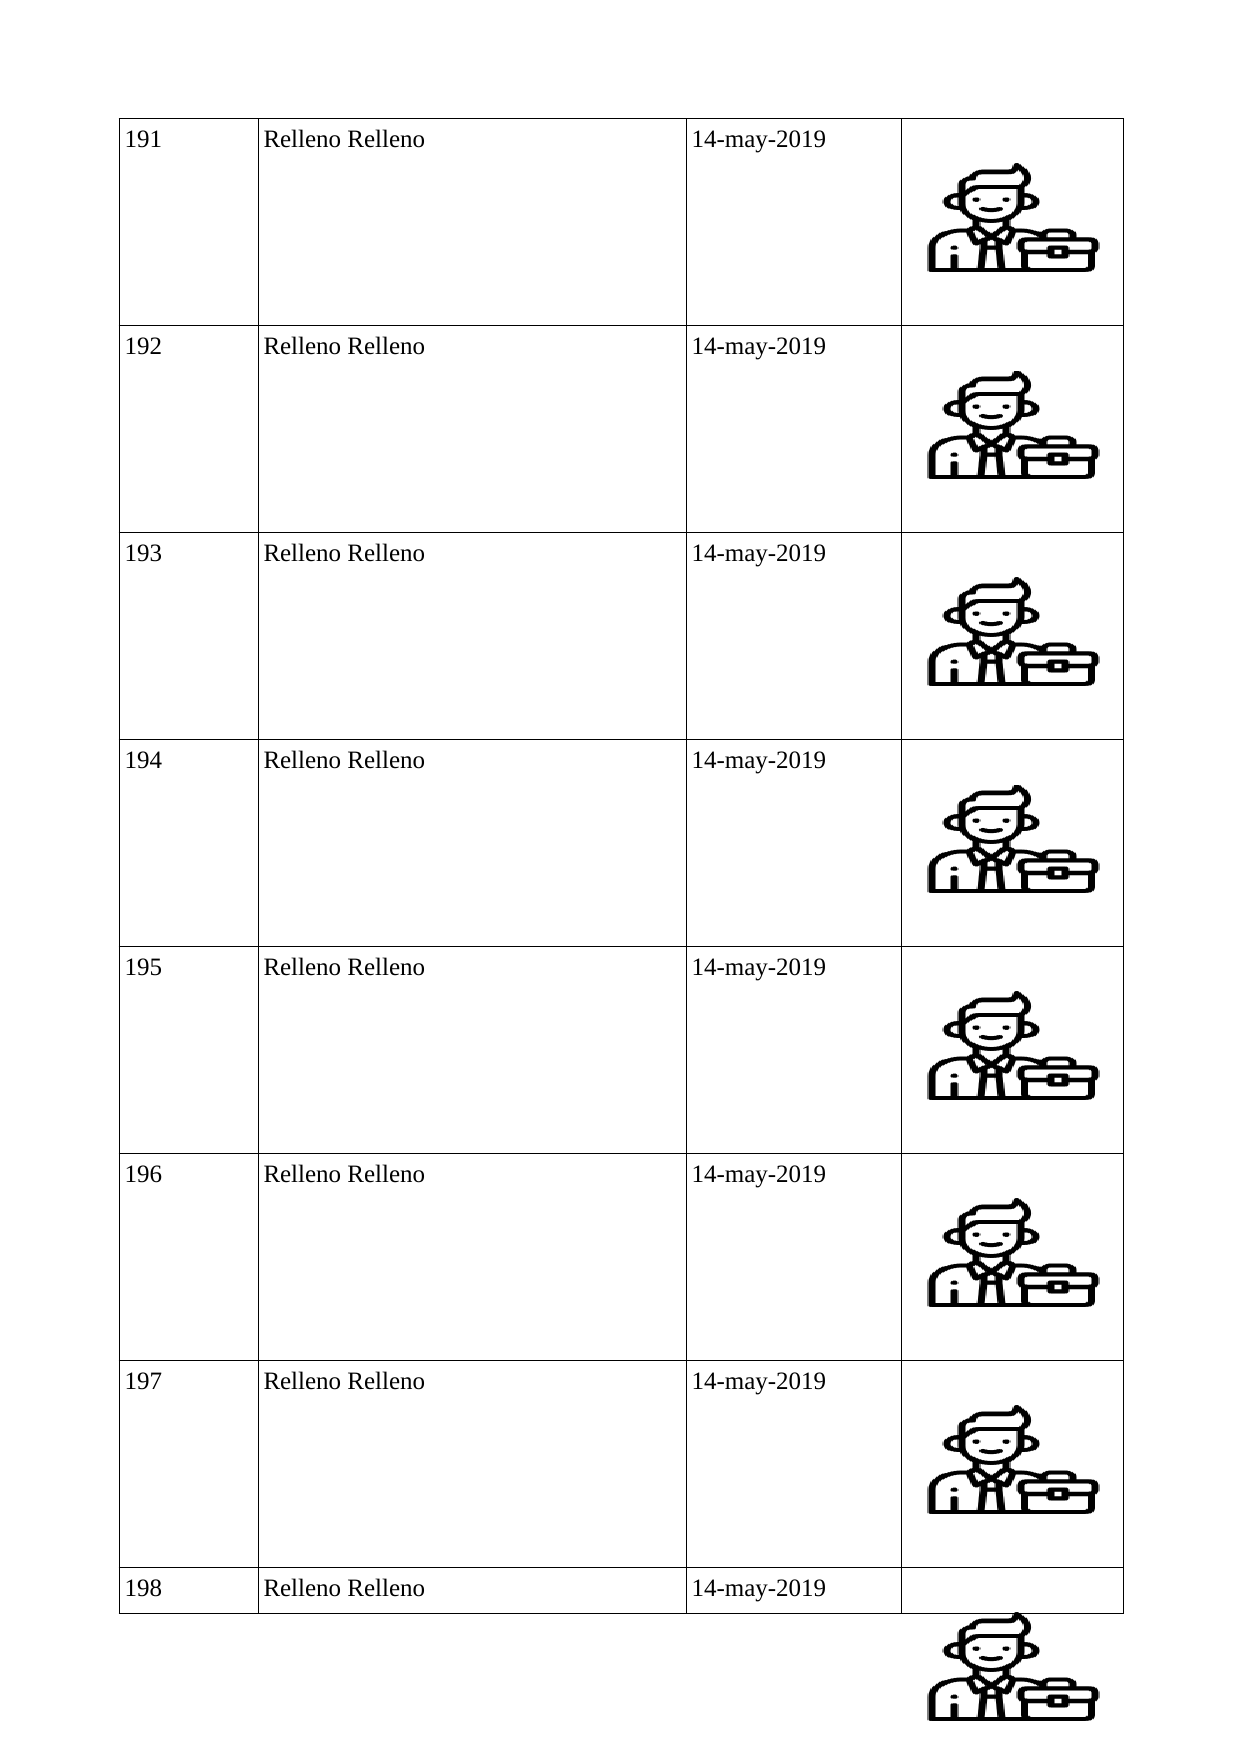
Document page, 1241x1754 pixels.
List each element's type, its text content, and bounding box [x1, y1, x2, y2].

picture [919, 1405, 1109, 1514]
table_cell [902, 326, 1123, 478]
table_cell 197 [120, 1361, 258, 1567]
table_cell 14-may-2019 [687, 326, 901, 532]
table_cell 194 [120, 740, 258, 946]
table_cell 14-may-2019 [687, 947, 901, 1153]
table_cell 192 [120, 326, 258, 532]
table_cell a [902, 479, 1123, 532]
picture [919, 991, 1109, 1100]
table_cell 14-may-2019 [687, 1568, 901, 1613]
picture [919, 1612, 1109, 1721]
table_cell 14-may-2019 [687, 533, 901, 739]
table_cell [902, 1568, 1123, 1613]
table_cell Relleno Relleno [259, 326, 686, 532]
table_cell 193 [120, 533, 258, 739]
picture [919, 163, 1109, 272]
table_cell 14-may-2019 [687, 119, 901, 325]
table_cell 195 [120, 947, 258, 1153]
table_cell Relleno Relleno [259, 533, 686, 739]
table_cell Relleno Relleno [259, 1568, 686, 1613]
picture [919, 1198, 1109, 1307]
table_cell Relleno Relleno [259, 1154, 686, 1360]
table_cell 14-may-2019 [687, 1361, 901, 1567]
table_cell 196 [120, 1154, 258, 1360]
picture [919, 785, 1109, 893]
table_cell a [902, 1361, 1123, 1567]
table_cell 14-may-2019 [687, 740, 901, 946]
table_cell 14-may-2019 [687, 1154, 901, 1360]
table_cell Relleno Relleno [259, 119, 686, 325]
table_cell a [902, 119, 1123, 325]
table_cell Relleno Relleno [259, 1361, 686, 1567]
table_cell a [902, 893, 1123, 946]
table_cell [14, 1567, 119, 1613]
table_cell [14, 532, 119, 739]
table_cell [14, 118, 119, 325]
table_cell [14, 739, 119, 946]
table_cell [14, 1360, 119, 1567]
picture [919, 577, 1109, 686]
table_cell a [902, 1154, 1123, 1360]
table_cell a [902, 533, 1123, 739]
table_cell 198 [120, 1568, 258, 1613]
table_cell [14, 325, 119, 532]
table_cell Relleno Relleno [259, 740, 686, 946]
table_cell [14, 946, 119, 1153]
table_cell a [902, 947, 1123, 1153]
table_cell Relleno Relleno [259, 947, 686, 1153]
table_cell [902, 740, 1123, 892]
picture [919, 371, 1109, 479]
table_cell [14, 1153, 119, 1360]
table_cell 191 [120, 119, 258, 325]
